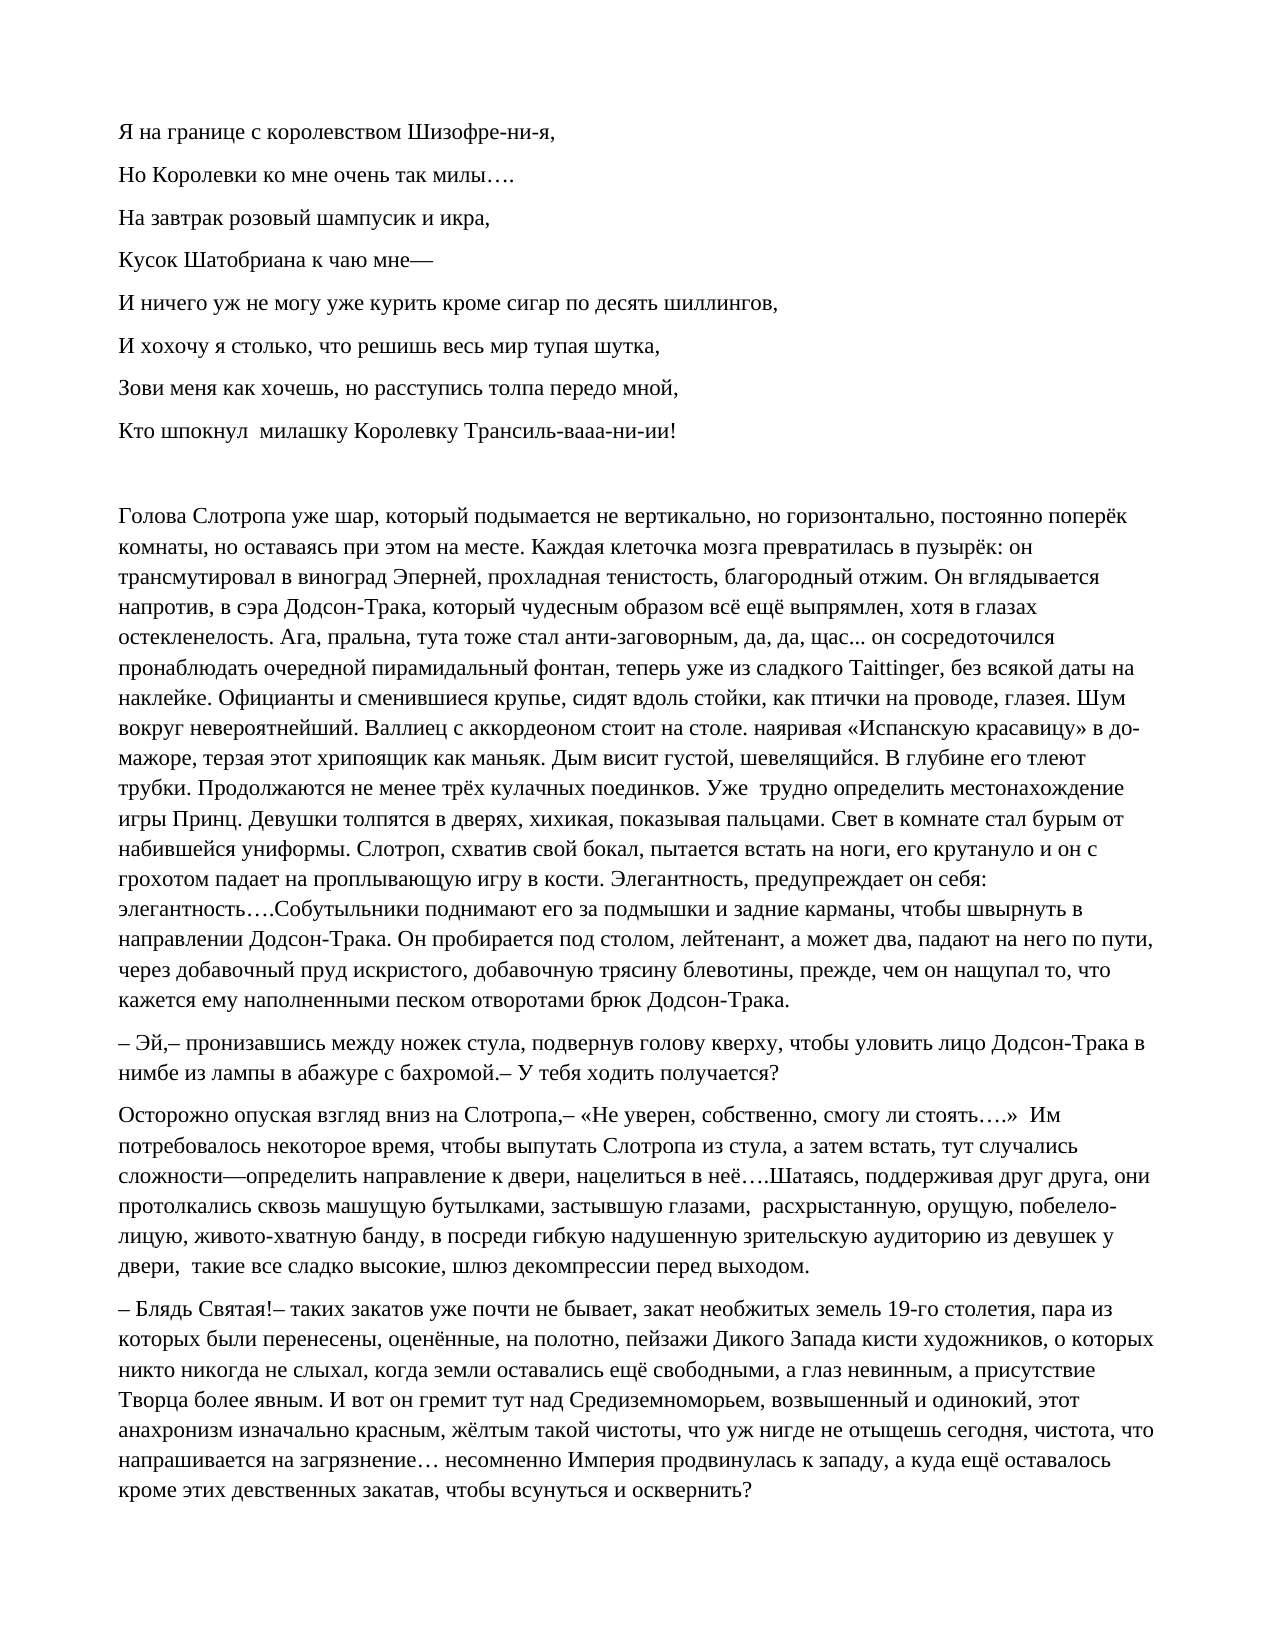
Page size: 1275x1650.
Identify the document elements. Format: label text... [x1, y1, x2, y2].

text Кто шпокнул милашку Королевку Трансиль-вааа-ни-ии! [118, 417, 1157, 443]
text На завтрак розовый шампусик и икра, [118, 203, 1157, 230]
text Осторожно опуская взгляд вниз на Слотропа,– «Не уверен, собственно, смогу ли стоять….» Им потребовалось некоторое время, чтобы выпутать Слотропа из стула, а затем встать, тут случались сложности—определить направление к двери, нацелиться в неё….Шатаясь, поддерживая друг друга, они протолкались сквозь машущую бутылками, застывшую глазами, расхрыстанную, орущую, побелело-лицую, живото-хватную банду, в посреди гибкую надушенную зрительскую аудиторию из девушек у двери, такие все сладко высокие, шлюз декомпрессии перед выходом. [118, 1101, 1157, 1279]
text Кусок Шатобриана к чаю мне— [118, 246, 1157, 273]
text И хохочу я столько, что решишь весь мир тупая шутка, [118, 332, 1157, 358]
text Но Королевки ко мне очень так милы…. [118, 161, 1157, 187]
text И ничего уж не могу уже курить кроме сигар по десять шиллингов, [118, 289, 1157, 315]
text – Блядь Святая!– таких закатов уже почти не бывает, закат необжитых земель 19-го столетия, пара из которых были перенесены, оценённые, на полотно, пейзажи Дикого Запада кисти художников, о которых никто никогда не слыхал, когда земли оставались ещё свободными, а глаз невинным, а присутствие Творца более явным. И вот он гремит тут над Средиземноморьем, возвышенный и одинокий, этот анахронизм изначально красным, жёлтым такой чистоты, что уж нигде не отыщешь сегодня, чистота, что напрашивается на загрязнение… несомненно Империя продвинулась к западу, а куда ещё оставалось кроме этих девственных закатав, чтобы всунуться и осквернить? [118, 1295, 1157, 1503]
text Зови меня как хочешь, но расступись толпа передо мной, [118, 374, 1157, 401]
text Голова Слотропа уже шар, который подымается не вертикально, но горизонтально, постоянно поперёк комнаты, но оставаясь при этом на месте. Каждая клеточка мозга превратилась в пузырёк: он трансмутировал в виноград Эперней, прохладная тенистость, благородный отжим. Он вглядывается напротив, в сэра Додсон-Трака, который чудесным образом всё ещё выпрямлен, хотя в глазах остекленелость. Ага, пральна, тута тоже стал анти-заговорным, да, да, щас... он сосредоточился пронаблюдать очередной пирамидальный фонтан, теперь уже из сладкого Taittinger, без всякой даты на наклейке. Официанты и сменившиеся крупье, сидят вдоль стойки, как птички на проводе, глазея. Шум вокруг невероятнейший. Валлиец с аккордеоном стоит на столе. наяривая «Испанскую красавицу» в до-мажоре, терзая этот хрипоящик как маньяк. Дым висит густой, шевелящийся. В глубине его тлеют трубки. Продолжаются не менее трёх кулачных поединков. Уже трудно определить местонахождение игры Принц. Девушки толпятся в дверях, хихикая, показывая пальцами. Свет в комнате стал бурым от набившейся униформы. Слотроп, схватив свой бокал, пытается встать на ноги, его крутануло и он с грохотом падает на проплывающую игру в кости. Элегантность, предупреждает он себя: элегантность….Собутыльники поднимают его за подмышки и задние карманы, чтобы швырнуть в направлении Додсон-Трака. Он пробирается под столом, лейтенант, а может два, падают на него по пути, через добавочный пруд искристого, добавочную трясину блевотины, прежде, чем он нащупал то, что кажется ему наполненными песком отворотами брюк Додсон-Трака. [118, 502, 1157, 1012]
text – Эй,– пронизавшись между ножек стула, подвернув голову кверху, чтобы уловить лицо Додсон-Трака в нимбе из лампы в абажуре с бахромой.– У тебя ходить получается? [118, 1028, 1157, 1085]
text Я на границе с королевством Шизофре-ни-я, [118, 118, 1157, 144]
